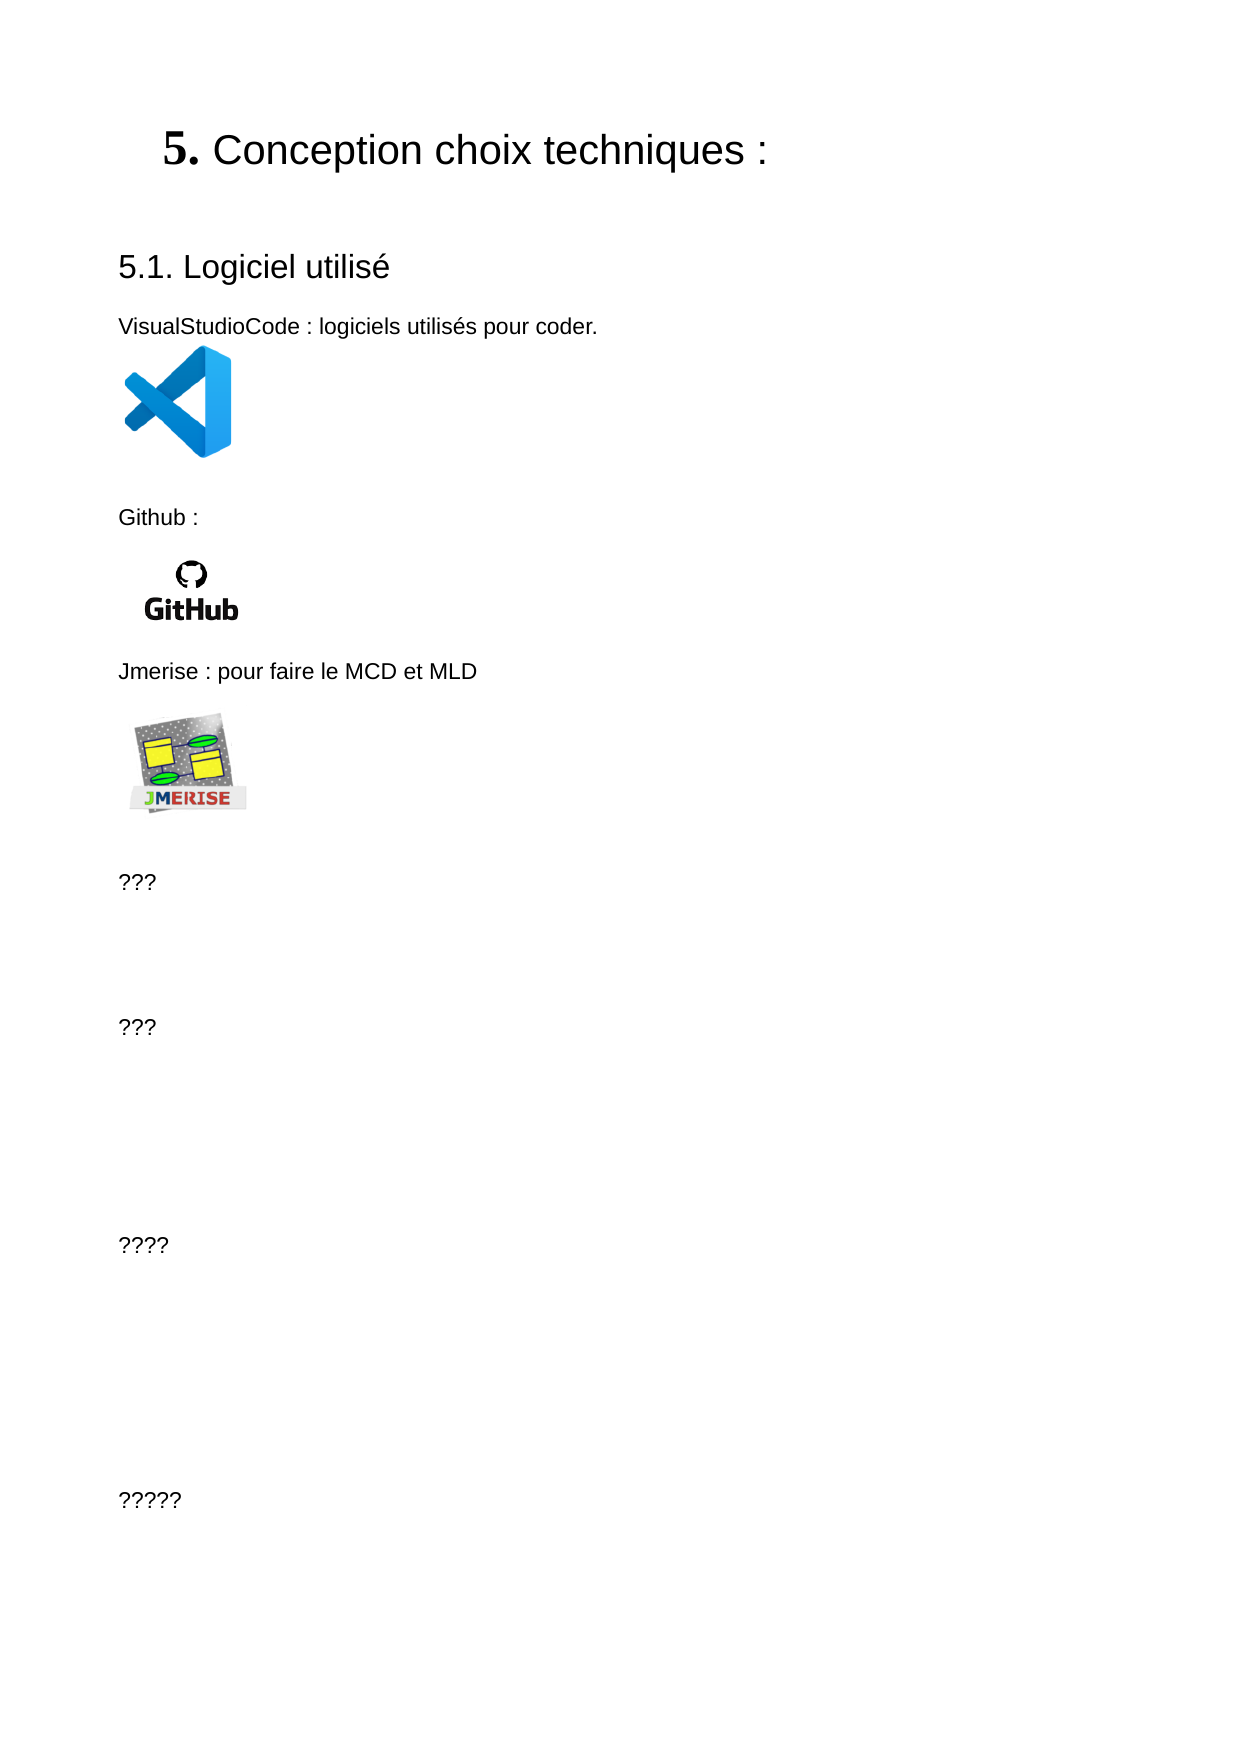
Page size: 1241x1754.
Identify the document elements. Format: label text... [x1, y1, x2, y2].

picture [126, 531, 254, 648]
text VisualStudioCode : logiciels utilisés pour coder. [118, 313, 1122, 339]
text ??? [118, 868, 1122, 895]
picture [124, 345, 232, 458]
picture [127, 703, 247, 823]
text Jmerise : pour faire le MCD et MLD [118, 540, 1122, 684]
text ???? [118, 1232, 1122, 1258]
text ????? [118, 1487, 1122, 1513]
subtitle 5.1. Logiciel utilisé [118, 247, 1122, 286]
text Github : [118, 504, 1122, 530]
subtitle Conception choix techniques : [162, 118, 1122, 176]
text ??? [118, 1014, 1122, 1040]
